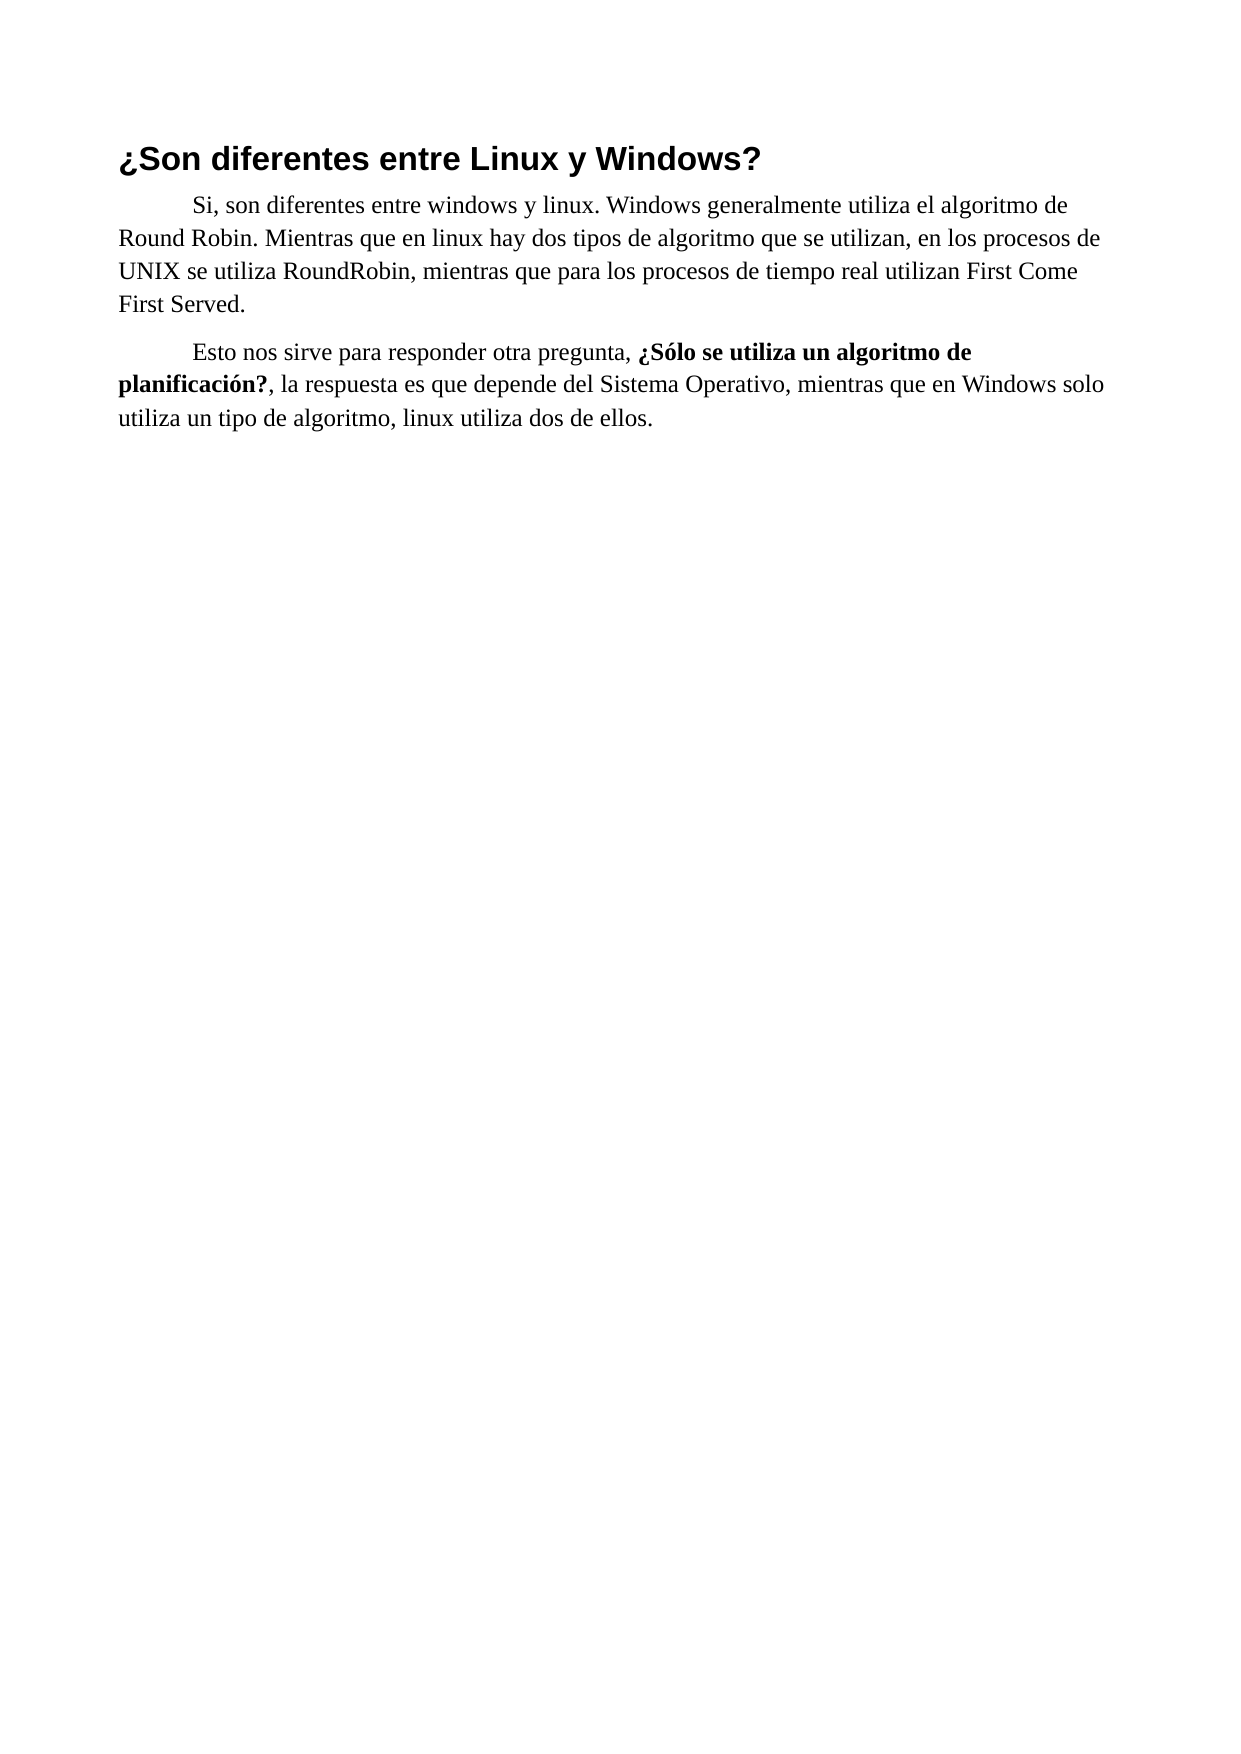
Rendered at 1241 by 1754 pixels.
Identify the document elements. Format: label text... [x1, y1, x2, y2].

subtitle ¿Son diferentes entre Linux y Windows? [118, 139, 1122, 177]
text Si, son diferentes entre windows y linux. Windows generalmente utiliza el algoritmo de Round Robin. Mientras que en linux hay dos tipos de algoritmo que se utilizan, en los procesos de UNIX se utiliza RoundRobin, mientras que para los procesos de tiempo real utilizan First Come First Served. [118, 190, 1122, 318]
text Esto nos sirve para responder otra pregunta, ¿Sólo se utiliza un algoritmo de planificación?, la respuesta es que depende del Sistema Operativo, mientras que en Windows solo utiliza un tipo de algoritmo, linux utiliza dos de ellos. [118, 337, 1122, 431]
